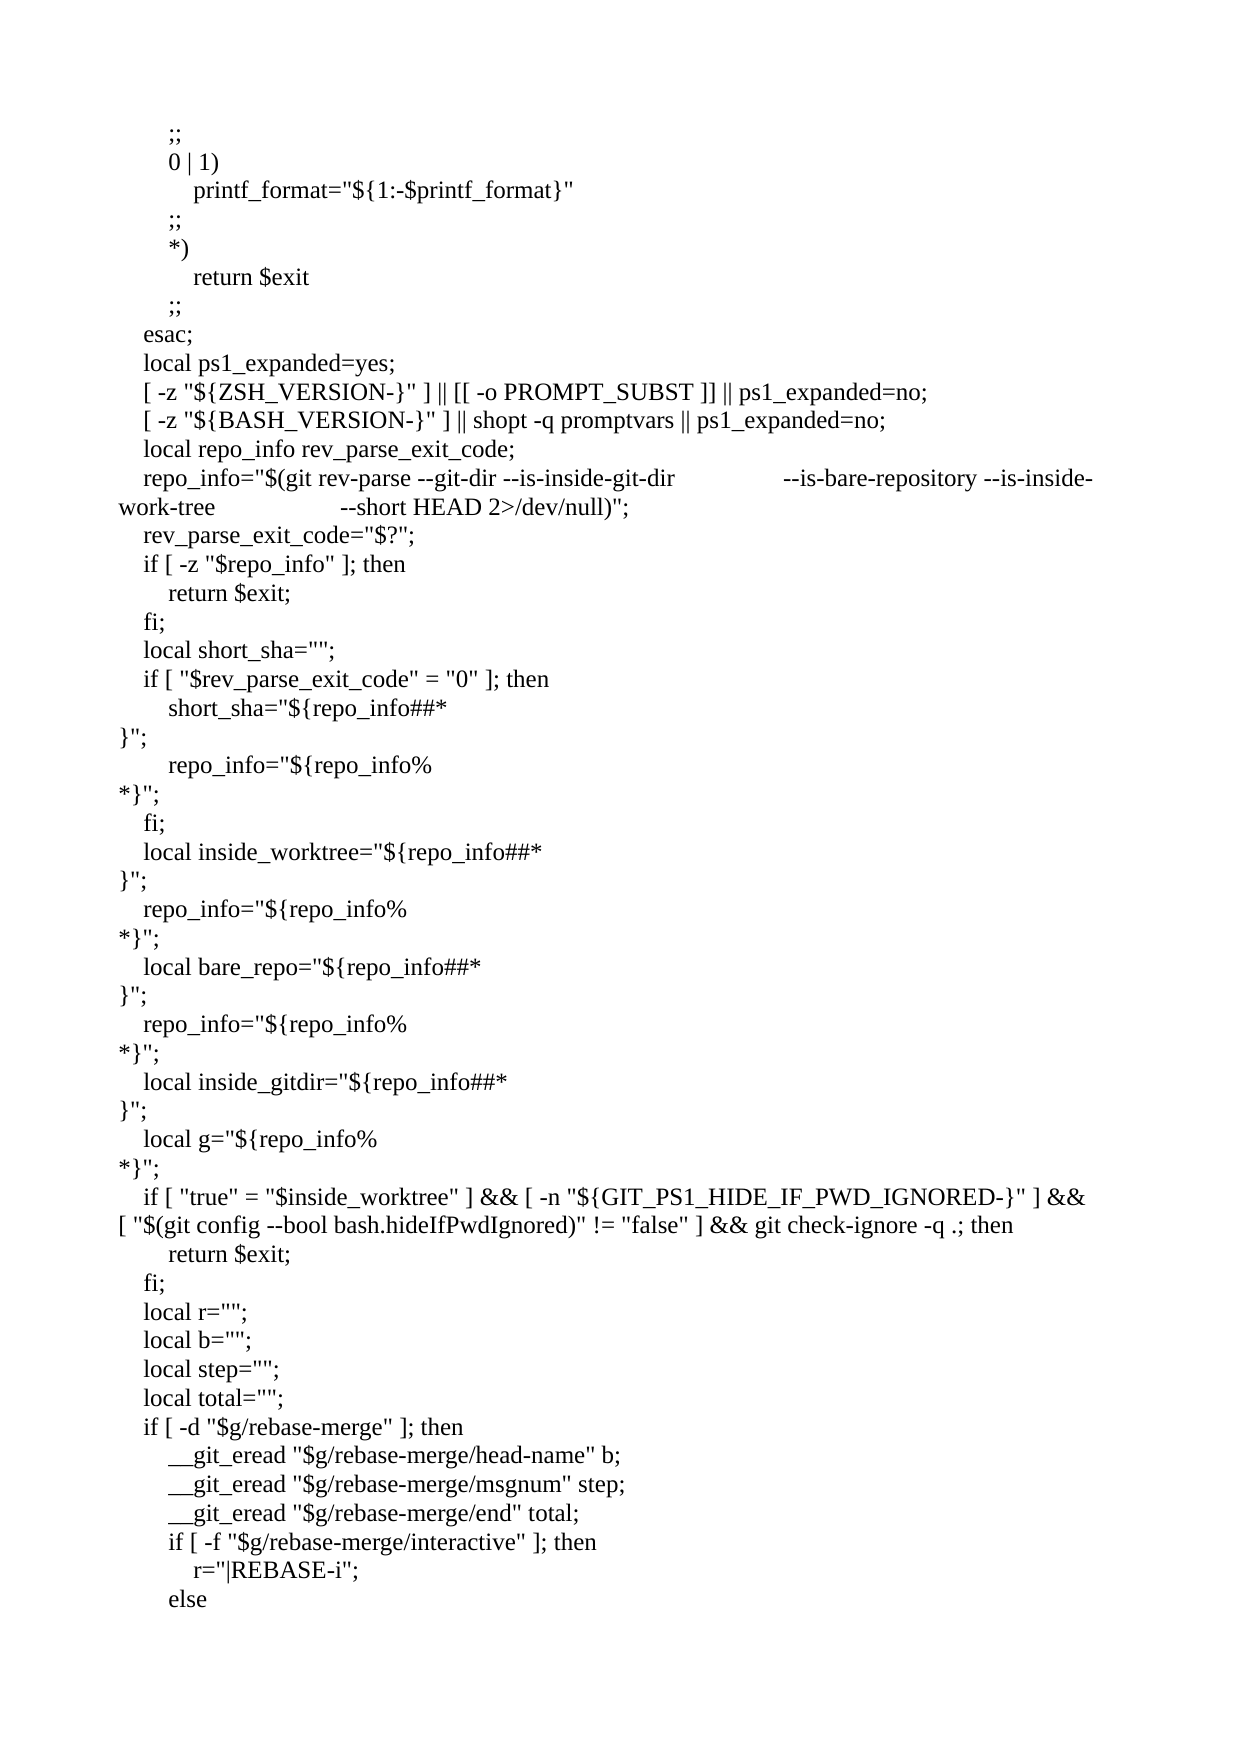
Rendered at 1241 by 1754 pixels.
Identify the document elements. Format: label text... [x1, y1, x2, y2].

text *) [118, 233, 1122, 262]
text ;; [118, 118, 1122, 147]
text }"; [118, 1096, 1122, 1124]
text r="|REBASE-i"; [118, 1556, 1122, 1584]
text esac; [118, 319, 1122, 348]
text *}"; [118, 779, 1122, 808]
text else [118, 1584, 1122, 1613]
text local g="${repo_info% [118, 1124, 1122, 1153]
text }"; [118, 722, 1122, 751]
text __git_eread "$g/rebase-merge/head-name" b; [118, 1441, 1122, 1469]
text repo_info="${repo_info% [118, 751, 1122, 779]
text if [ -z "$repo_info" ]; then [118, 549, 1122, 578]
text fi; [118, 607, 1122, 636]
text local inside_worktree="${repo_info##* [118, 837, 1122, 866]
text }"; [118, 866, 1122, 894]
text local inside_gitdir="${repo_info##* [118, 1067, 1122, 1096]
text ;; [118, 291, 1122, 319]
text if [ "true" = "$inside_worktree" ] && [ -n "${GIT_PS1_HIDE_IF_PWD_IGNORED-}" ] && [ "$(git config --bool bash.hideIfPwdIgnored)" != "false" ] && git check-ignore -q .; then [118, 1182, 1122, 1239]
text return $exit [118, 262, 1122, 291]
text [ -z "${BASH_VERSION-}" ] || shopt -q promptvars || ps1_expanded=no; [118, 406, 1122, 434]
text *}"; [118, 1153, 1122, 1182]
text if [ -d "$g/rebase-merge" ]; then [118, 1412, 1122, 1441]
text local bare_repo="${repo_info##* [118, 952, 1122, 981]
text short_sha="${repo_info##* [118, 693, 1122, 722]
text [ -z "${ZSH_VERSION-}" ] || [[ -o PROMPT_SUBST ]] || ps1_expanded=no; [118, 377, 1122, 406]
text __git_eread "$g/rebase-merge/msgnum" step; [118, 1469, 1122, 1498]
text local short_sha=""; [118, 636, 1122, 664]
text local ps1_expanded=yes; [118, 348, 1122, 377]
text local total=""; [118, 1383, 1122, 1412]
text return $exit; [118, 578, 1122, 607]
text repo_info="${repo_info% [118, 1009, 1122, 1038]
text 0 | 1) [118, 147, 1122, 176]
text fi; [118, 808, 1122, 837]
text local repo_info rev_parse_exit_code; [118, 434, 1122, 463]
text repo_info="${repo_info% [118, 894, 1122, 923]
text *}"; [118, 923, 1122, 952]
text *}"; [118, 1038, 1122, 1067]
text return $exit; [118, 1239, 1122, 1268]
text repo_info="$(git rev-parse --git-dir --is-inside-git-dir --is-bare-repository --is-inside-work-tree --short HEAD 2>/dev/null)"; [118, 463, 1122, 521]
text if [ "$rev_parse_exit_code" = "0" ]; then [118, 664, 1122, 693]
text local step=""; [118, 1354, 1122, 1383]
text fi; [118, 1268, 1122, 1297]
text local b=""; [118, 1326, 1122, 1354]
text }"; [118, 981, 1122, 1009]
text rev_parse_exit_code="$?"; [118, 521, 1122, 549]
text local r=""; [118, 1297, 1122, 1326]
text ;; [118, 204, 1122, 233]
text printf_format="${1:-$printf_format}" [118, 176, 1122, 204]
text if [ -f "$g/rebase-merge/interactive" ]; then [118, 1527, 1122, 1556]
text __git_eread "$g/rebase-merge/end" total; [118, 1498, 1122, 1527]
